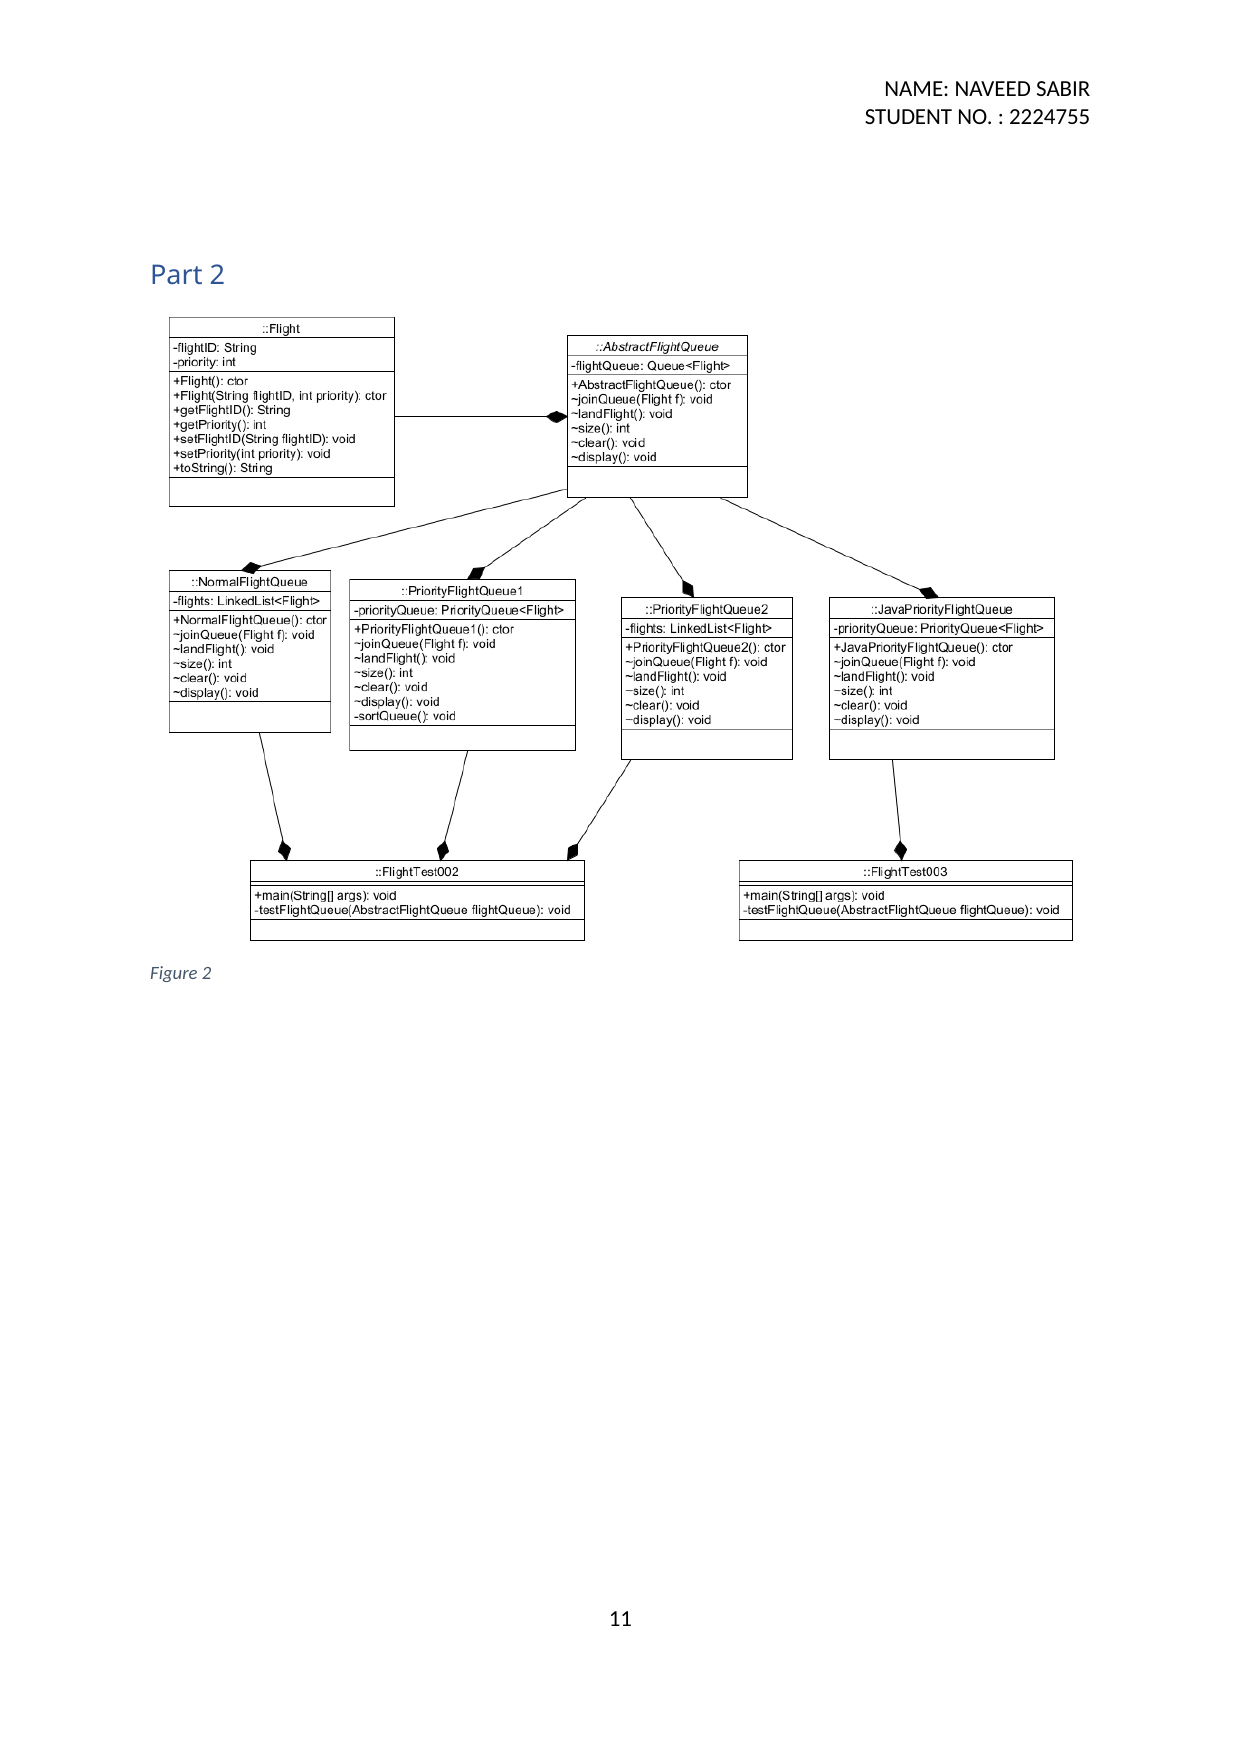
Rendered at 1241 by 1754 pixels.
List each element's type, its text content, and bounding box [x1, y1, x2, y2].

subtitle Part 2 [150, 255, 1090, 292]
text Figure 2 [150, 961, 1090, 984]
